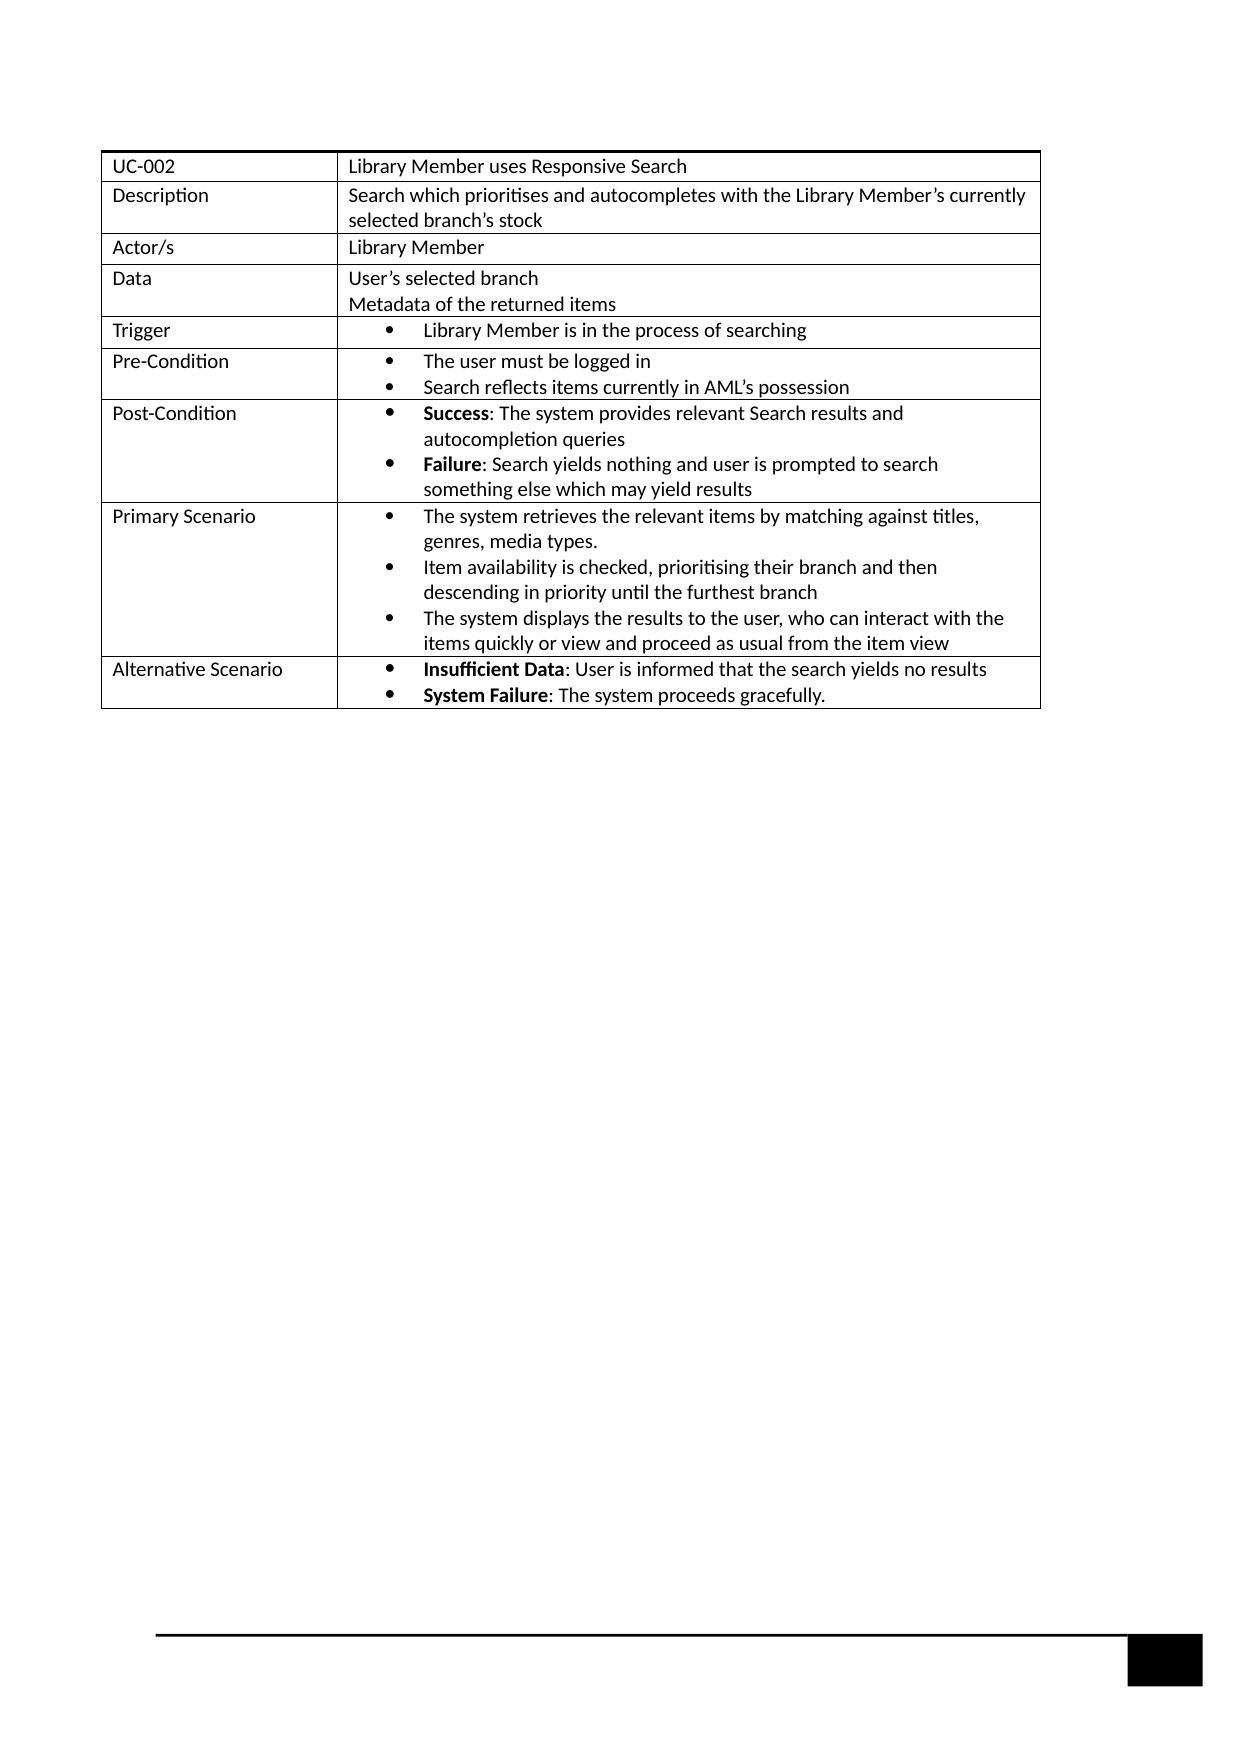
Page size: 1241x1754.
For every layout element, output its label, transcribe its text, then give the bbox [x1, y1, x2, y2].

table_cell Insufficient Data: User is informed that the search yields no results System Failure: The system proceeds gracefully. [338, 657, 1040, 707]
table_cell Post-Condition [102, 400, 337, 502]
table_cell Description [102, 182, 337, 233]
table_cell Alternative Scenario [102, 657, 337, 707]
table_cell Success: The system provides relevant Search results and autocompletion queries Failure: Search yields nothing and user is prompted to search something else which may yield results [338, 400, 1040, 502]
table_cell Primary Scenario [102, 503, 337, 656]
table_cell Pre-Condition [102, 349, 337, 399]
table_cell Data [102, 265, 337, 316]
table_cell Actor/s [102, 234, 337, 264]
table_cell Library Member [338, 234, 1040, 264]
table_cell Search which prioritises and autocompletes with the Library Member’s currently selected branch’s stock [338, 182, 1040, 233]
table_header UC-002 [102, 153, 337, 181]
table_cell The system retrieves the relevant items by matching against titles, genres, media types. Item availability is checked, prioritising their branch and then descending in priority until the furthest branch The system displays the results to the user, who can interact with the items quickly or view and proceed as usual from the item view [338, 503, 1040, 656]
table_cell User’s selected branch Metadata of the returned items [338, 265, 1040, 316]
table_cell The user must be logged in Search reflects items currently in AML’s possession [338, 349, 1040, 399]
table_cell Library Member is in the process of searching [338, 317, 1040, 347]
table_cell Trigger [102, 317, 337, 347]
table_header Library Member uses Responsive Search [338, 153, 1040, 181]
